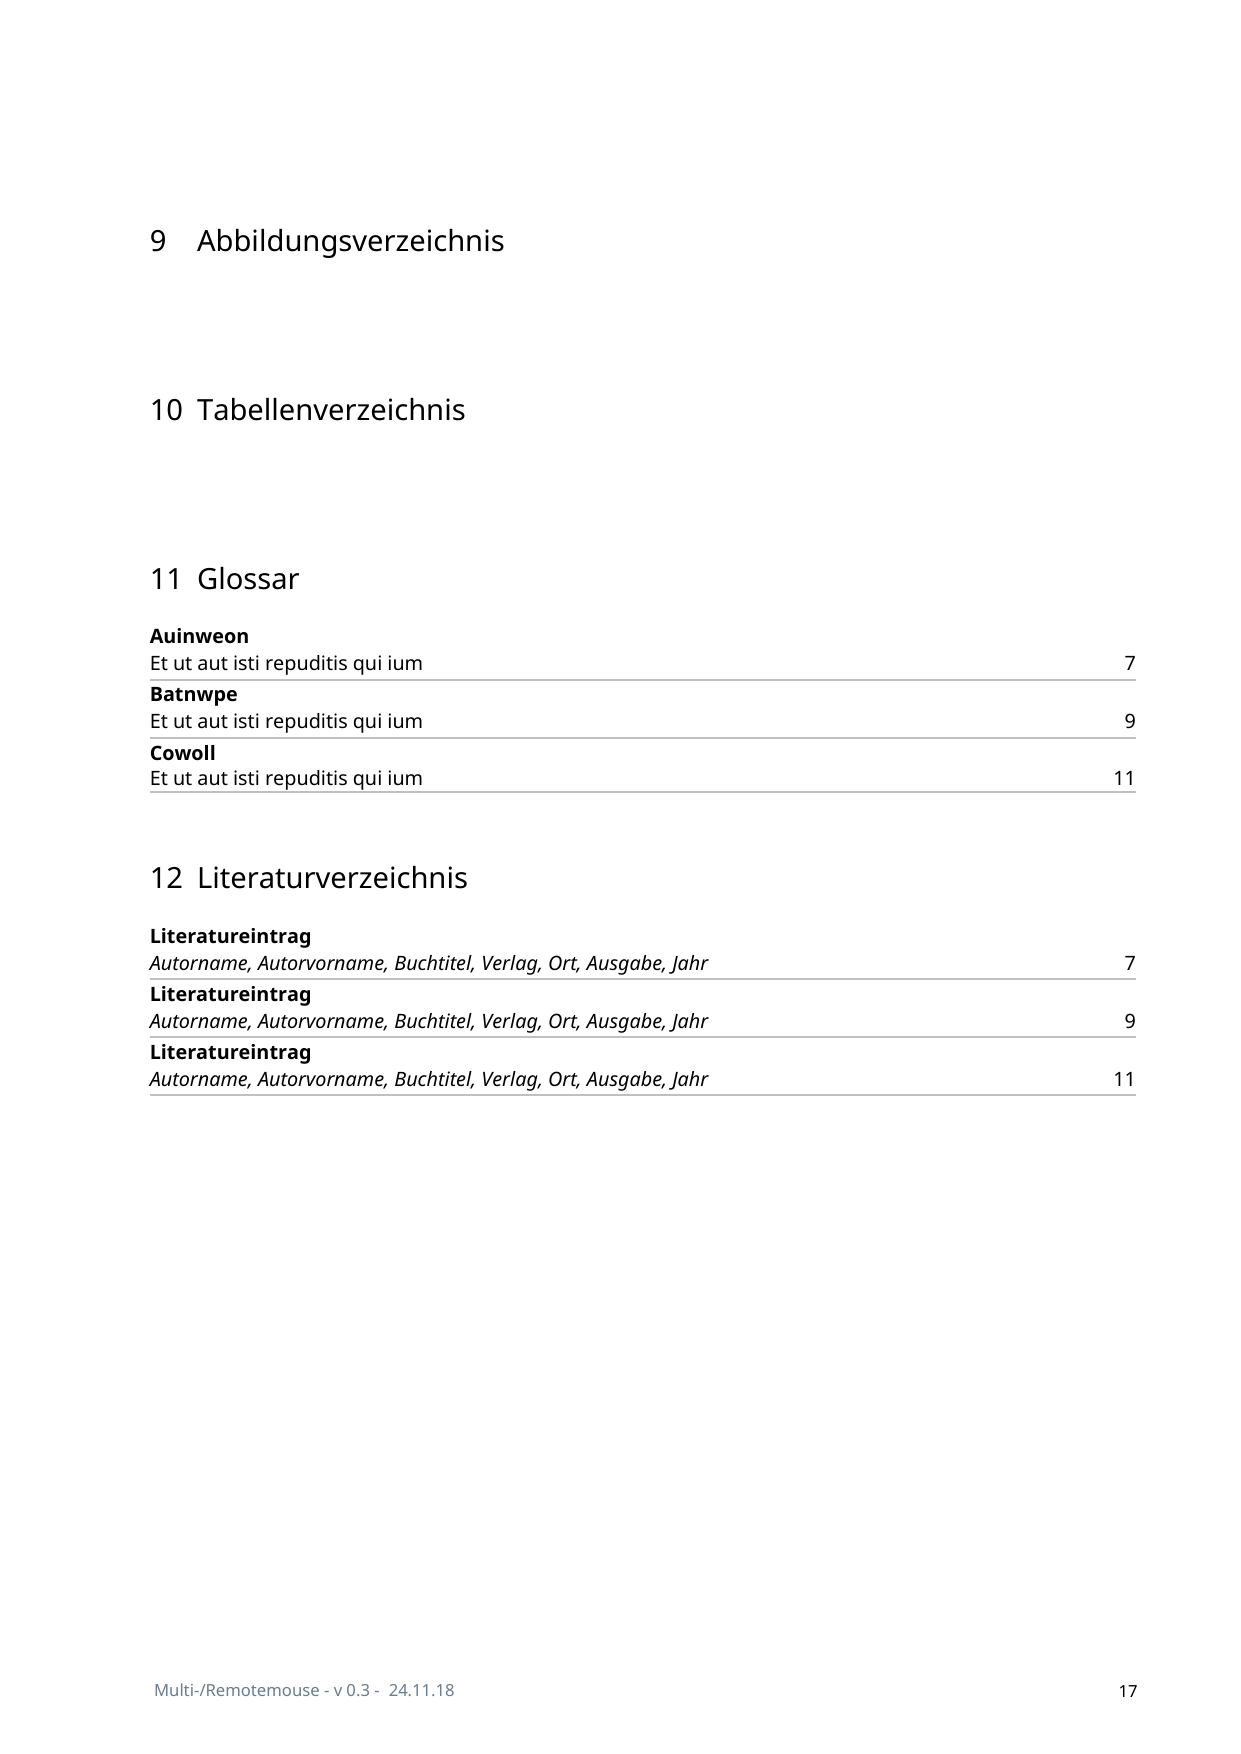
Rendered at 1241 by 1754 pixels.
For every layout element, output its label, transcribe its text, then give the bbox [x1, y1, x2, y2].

subtitle Glossar [149, 558, 1136, 598]
subtitle Tabellenverzeichnis [149, 389, 1136, 429]
text Autorname, Autorvorname, Buchtitel, Verlag, Ort, Ausgabe, Jahr 9 [149, 1007, 1136, 1038]
text Et ut aut isti repuditis qui ium 7 [149, 649, 1136, 681]
text Literatureintrag [149, 980, 1136, 1007]
text Autorname, Autorvorname, Buchtitel, Verlag, Ort, Ausgabe, Jahr 7 [149, 949, 1136, 980]
text Et ut aut isti repuditis qui ium 11 [149, 766, 1136, 793]
text Cowoll [149, 739, 1136, 766]
text Literatureintrag [149, 1038, 1136, 1065]
text Autorname, Autorvorname, Buchtitel, Verlag, Ort, Ausgabe, Jahr 11 [149, 1065, 1136, 1096]
text Auinweon [149, 623, 1136, 649]
text Literatureintrag [149, 922, 1136, 949]
subtitle Literaturverzeichnis [149, 857, 1136, 897]
text Et ut aut isti repuditis qui ium 9 [149, 708, 1136, 739]
text Batnwpe [149, 681, 1136, 708]
subtitle Abbildungsverzeichnis [149, 221, 1136, 260]
